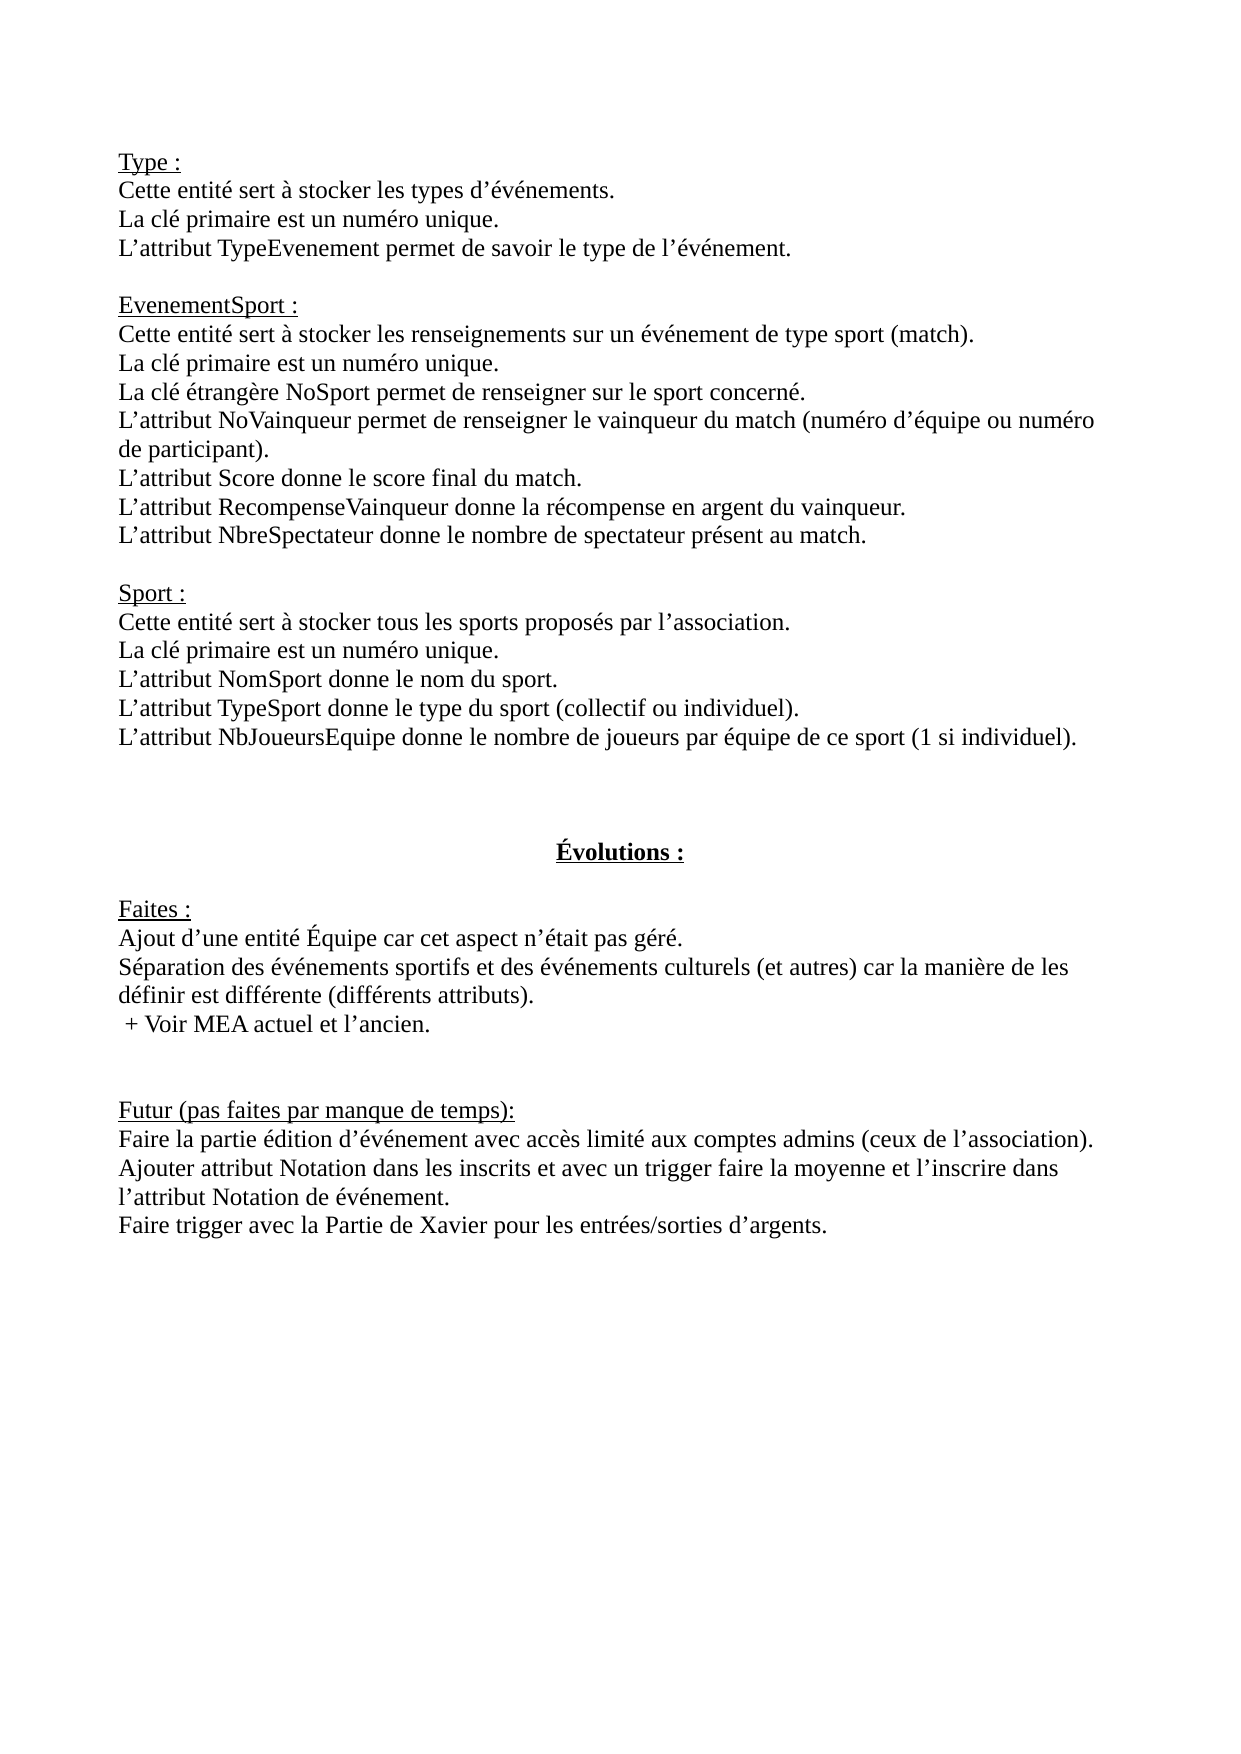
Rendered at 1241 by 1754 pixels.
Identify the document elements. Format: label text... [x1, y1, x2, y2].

text La clé étrangère NoSport permet de renseigner sur le sport concerné. [118, 377, 1122, 406]
text L’attribut NbJoueursEquipe donne le nombre de joueurs par équipe de ce sport (1 si individuel). [118, 722, 1122, 751]
text L’attribut NbreSpectateur donne le nombre de spectateur présent au match. [118, 521, 1122, 549]
text La clé primaire est un numéro unique. [118, 636, 1122, 664]
text Cette entité sert à stocker les renseignements sur un événement de type sport (match). [118, 319, 1122, 348]
text L’attribut NoVainqueur permet de renseigner le vainqueur du match (numéro d’équipe ou numéro de participant). [118, 406, 1122, 463]
text Futur (pas faites par manque de temps): [118, 1096, 1122, 1124]
text L’attribut TypeSport donne le type du sport (collectif ou individuel). [118, 693, 1122, 722]
text L’attribut TypeEvenement permet de savoir le type de l’événement. [118, 233, 1122, 262]
text L’attribut Score donne le score final du match. [118, 463, 1122, 492]
text Type : [118, 147, 1122, 176]
text EvenementSport : [118, 291, 1122, 319]
text Faire la partie édition d’événement avec accès limité aux comptes admins (ceux de l’association). [118, 1124, 1122, 1153]
text Cette entité sert à stocker les types d’événements. [118, 176, 1122, 204]
text L’attribut RecompenseVainqueur donne la récompense en argent du vainqueur. [118, 492, 1122, 521]
text Faites : [118, 894, 1122, 923]
text + Voir MEA actuel et l’ancien. [118, 1009, 1122, 1038]
text L’attribut NomSport donne le nom du sport. [118, 664, 1122, 693]
text Cette entité sert à stocker tous les sports proposés par l’association. [118, 607, 1122, 636]
text La clé primaire est un numéro unique. [118, 204, 1122, 233]
text Faire trigger avec la Partie de Xavier pour les entrées/sorties d’argents. [118, 1211, 1122, 1239]
text Ajouter attribut Notation dans les inscrits et avec un trigger faire la moyenne et l’inscrire dans l’attribut Notation de événement. [118, 1153, 1122, 1211]
text Sport : [118, 578, 1122, 607]
text Ajout d’une entité Équipe car cet aspect n’était pas géré. [118, 923, 1122, 952]
text Séparation des événements sportifs et des événements culturels (et autres) car la manière de les définir est différente (différents attributs). [118, 952, 1122, 1009]
text La clé primaire est un numéro unique. [118, 348, 1122, 377]
text Évolutions : [118, 837, 1122, 866]
